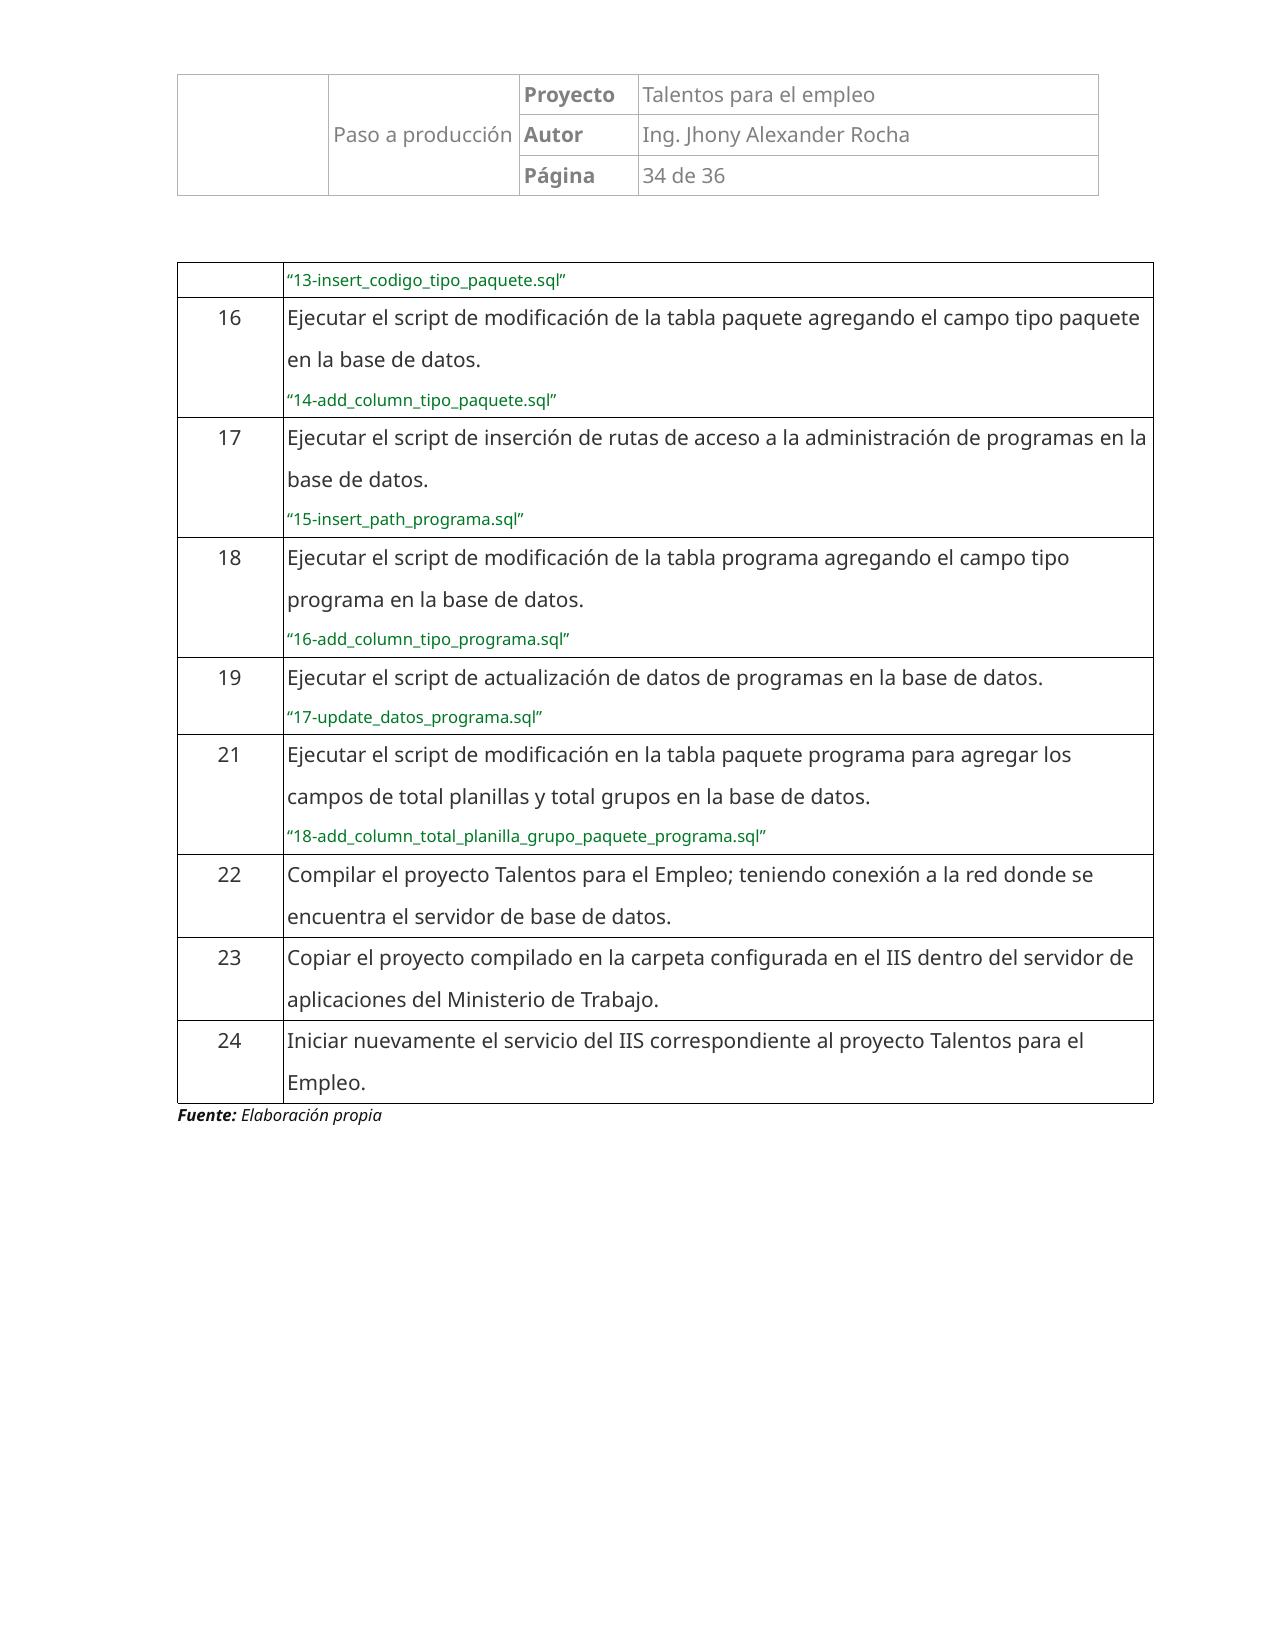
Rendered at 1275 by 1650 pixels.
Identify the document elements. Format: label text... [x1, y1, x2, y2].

table_cell Ejecutar el script de inserción de rutas de acceso a la administración de programas en la base de datos. “15-insert_path_programa.sql” [284, 418, 1153, 536]
table_cell Ejecutar el script de modificación en la tabla paquete programa para agregar los campos de total planillas y total grupos en la base de datos. “18-add_column_total_planilla_grupo_paquete_programa.sql” [284, 735, 1153, 853]
text Fuente: Elaboración propia [177, 1104, 1098, 1126]
table_cell [178, 263, 283, 297]
table_cell 18 [178, 538, 283, 656]
table_cell 17 [178, 418, 283, 536]
table_cell 16 [178, 298, 283, 417]
table_cell 23 [178, 938, 283, 1019]
table_cell Ejecutar el script de actualización de datos de programas en la base de datos. “17-update_datos_programa.sql” [284, 658, 1153, 734]
table_cell Copiar el proyecto compilado en la carpeta configurada en el IIS dentro del servidor de aplicaciones del Ministerio de Trabajo. [284, 938, 1153, 1019]
table_cell Compilar el proyecto Talentos para el Empleo; teniendo conexión a la red donde se encuentra el servidor de base de datos. [284, 855, 1153, 937]
table_cell Ejecutar el script de modificación de la tabla paquete agregando el campo tipo paquete en la base de datos. “14-add_column_tipo_paquete.sql” [284, 298, 1153, 417]
table_cell “13-insert_codigo_tipo_paquete.sql” [284, 263, 1153, 297]
table_cell 24 [178, 1021, 283, 1103]
table_cell 21 [178, 735, 283, 853]
table_cell 19 [178, 658, 283, 734]
table_cell Ejecutar el script de modificación de la tabla programa agregando el campo tipo programa en la base de datos. “16-add_column_tipo_programa.sql” [284, 538, 1153, 656]
table_cell 22 [178, 855, 283, 937]
table_cell Iniciar nuevamente el servicio del IIS correspondiente al proyecto Talentos para el Empleo. [284, 1021, 1153, 1103]
